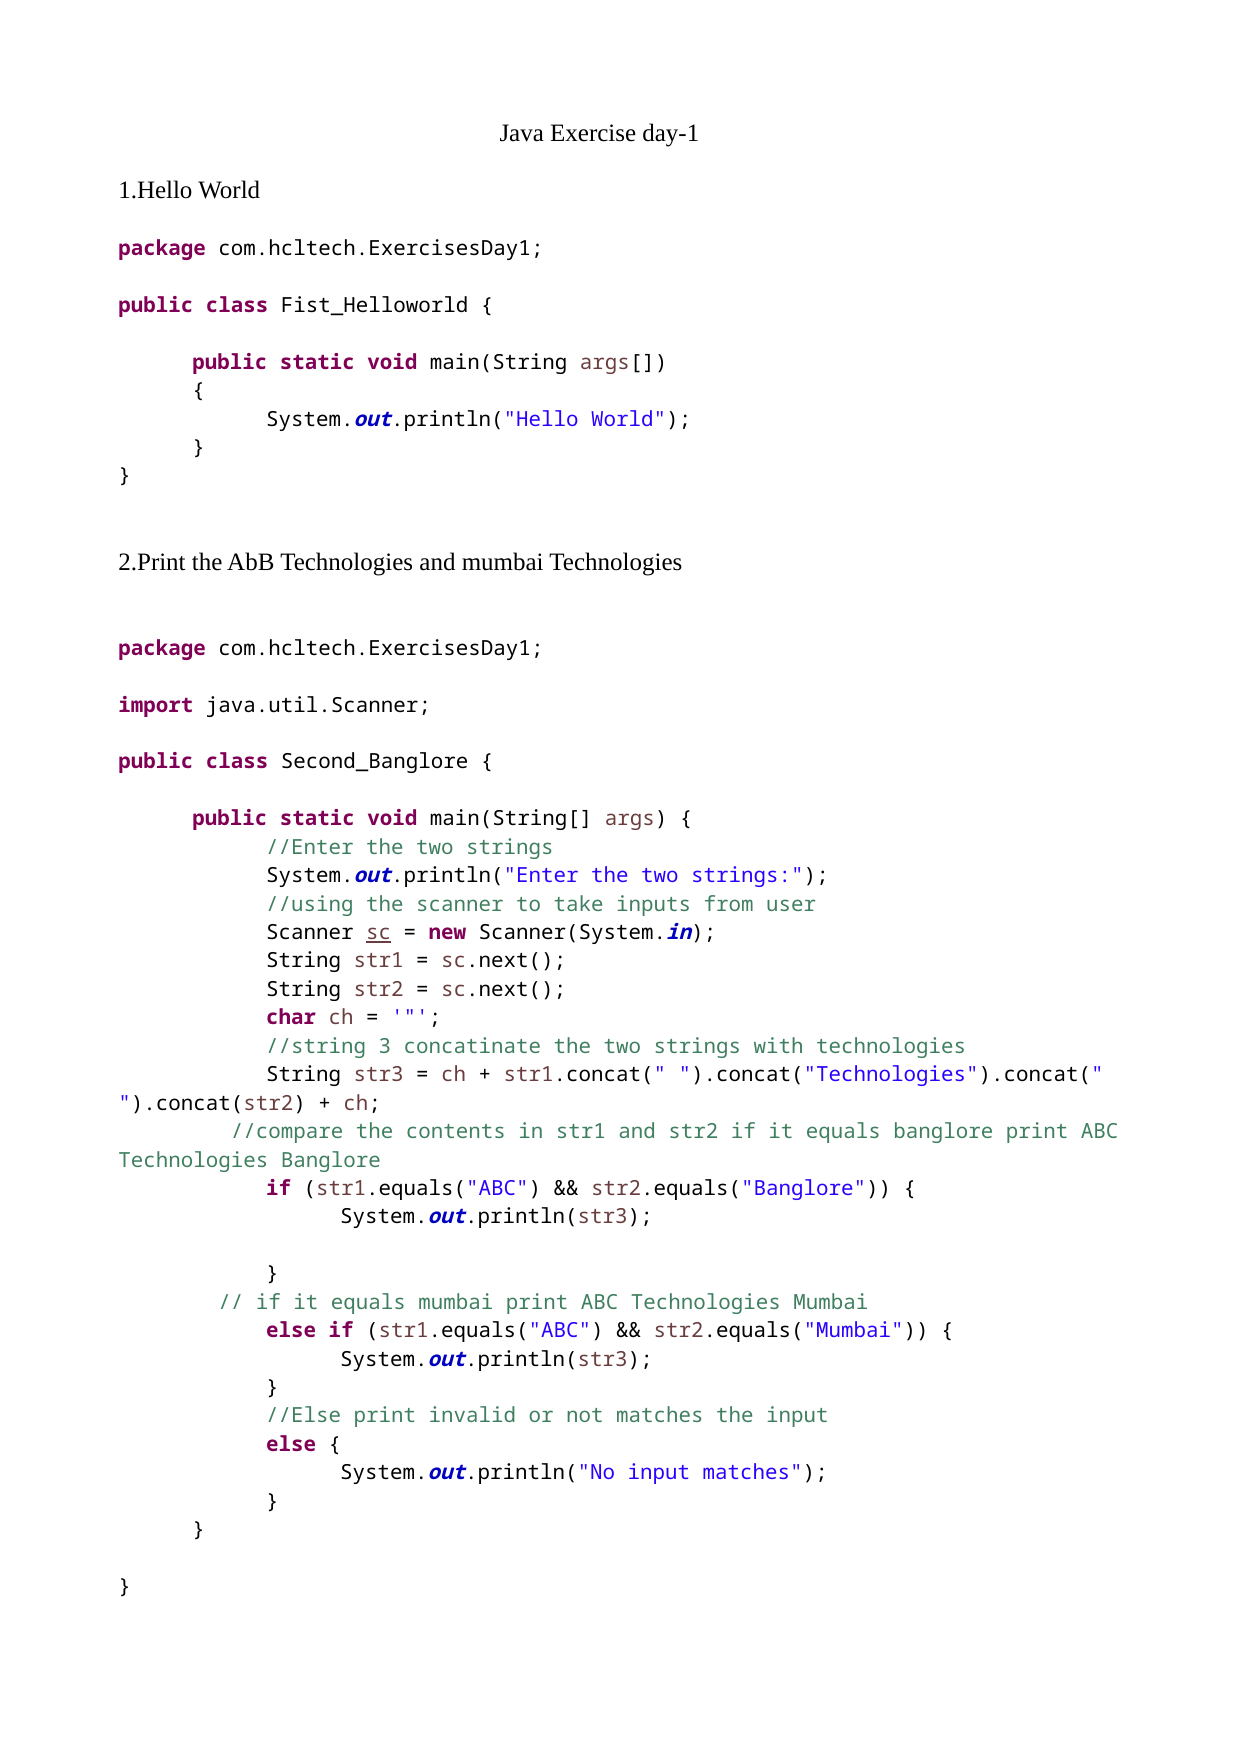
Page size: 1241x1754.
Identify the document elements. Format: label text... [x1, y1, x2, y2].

text 1.Hello World [118, 176, 1122, 204]
text else { [118, 1429, 1122, 1457]
text public class Second_Banglore { [118, 747, 1122, 775]
text public static void main(String[] args) { [118, 803, 1122, 832]
text //string 3 concatinate the two strings with technologies [118, 1031, 1122, 1059]
text String str2 = sc.next(); [118, 974, 1122, 1002]
text else if (str1.equals("ABC") && str2.equals("Mumbai")) { [118, 1315, 1122, 1344]
text //Enter the two strings [118, 832, 1122, 860]
text //compare the contents in str1 and str2 if it equals banglore print ABC Technologies Banglore [118, 1116, 1122, 1173]
text Scanner sc = new Scanner(System.in); [118, 917, 1122, 946]
text System.out.println("No input matches"); [118, 1457, 1122, 1486]
text Java Exercise day-1 [118, 118, 1122, 147]
text if (str1.equals("ABC") && str2.equals("Banglore")) { [118, 1173, 1122, 1202]
text } [118, 461, 1122, 489]
text System.out.println(str3); [118, 1344, 1122, 1372]
text System.out.println("Hello World"); [118, 404, 1122, 432]
text } [118, 1514, 1122, 1543]
text char ch = '"'; [118, 1002, 1122, 1031]
text String str1 = sc.next(); [118, 946, 1122, 974]
text { [118, 375, 1122, 404]
text //using the scanner to take inputs from user [118, 889, 1122, 917]
text System.out.println(str3); [118, 1202, 1122, 1230]
text } [118, 1258, 1122, 1287]
text } [118, 1486, 1122, 1514]
text public static void main(String args[]) [118, 347, 1122, 375]
text 2.Print the AbB Technologies and mumbai Technologies [118, 547, 1122, 575]
text String str3 = ch + str1.concat(" ").concat("Technologies").concat(" ").concat(str2) + ch; [118, 1059, 1122, 1116]
text import java.util.Scanner; [118, 690, 1122, 718]
text } [118, 1571, 1122, 1600]
text } [118, 432, 1122, 461]
text public class Fist_Helloworld { [118, 290, 1122, 318]
text //Else print invalid or not matches the input [118, 1401, 1122, 1429]
text // if it equals mumbai print ABC Technologies Mumbai [118, 1287, 1122, 1315]
text package com.hcltech.ExercisesDay1; [118, 633, 1122, 661]
text package com.hcltech.ExercisesDay1; [118, 233, 1122, 262]
text } [118, 1372, 1122, 1401]
text System.out.println("Enter the two strings:"); [118, 860, 1122, 889]
